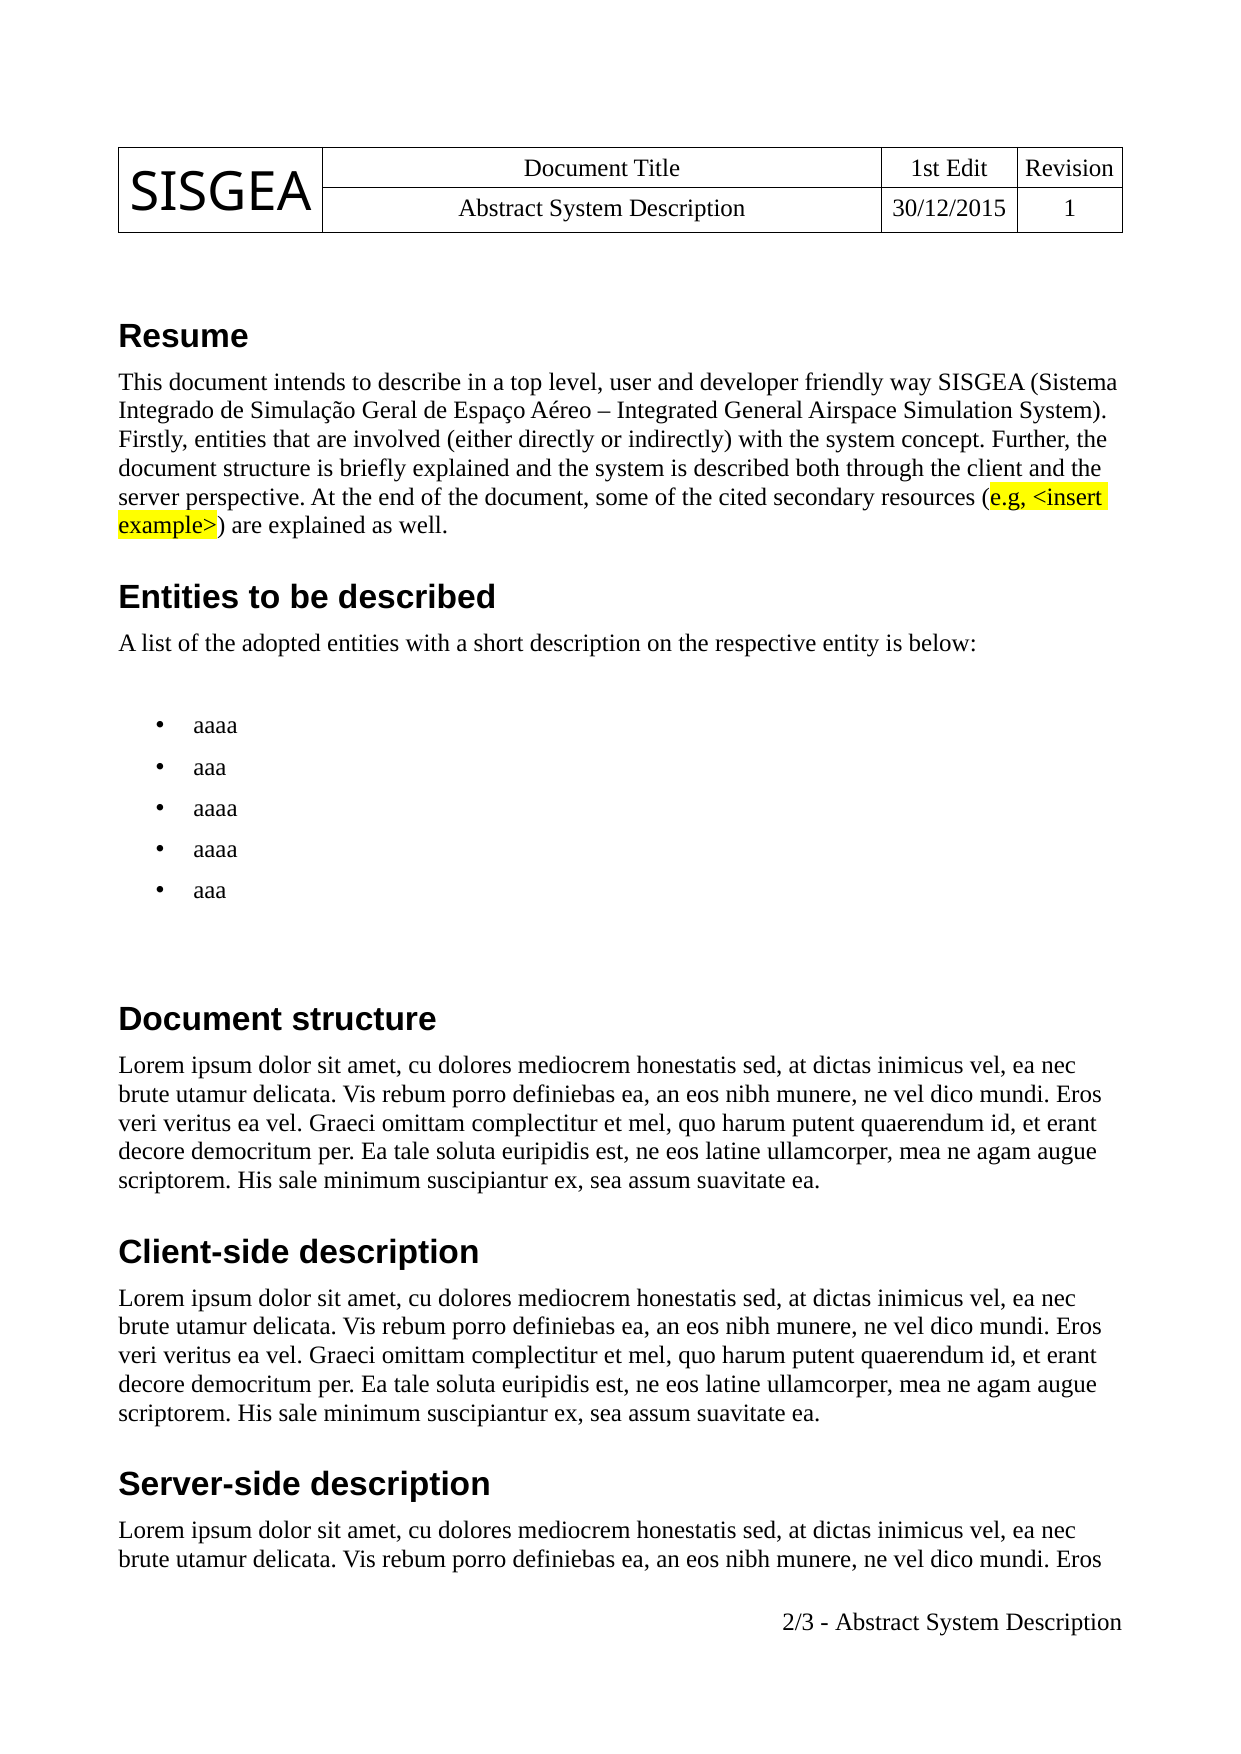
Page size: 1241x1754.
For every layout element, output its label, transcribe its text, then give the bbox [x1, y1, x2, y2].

subtitle Entities to be described [118, 577, 1122, 615]
text Lorem ipsum dolor sit amet, cu dolores mediocrem honestatis sed, at dictas inimicus vel, ea nec brute utamur delicata. Vis rebum porro definiebas ea, an eos nibh munere, ne vel dico mundi. Eros [118, 1515, 1122, 1572]
text Lorem ipsum dolor sit amet, cu dolores mediocrem honestatis sed, at dictas inimicus vel, ea nec brute utamur delicata. Vis rebum porro definiebas ea, an eos nibh munere, ne vel dico mundi. Eros veri veritus ea vel. Graeci omittam complectitur et mel, quo harum putent quaerendum id, et erant decore democritum per. Ea tale soluta euripidis est, ne eos latine ullamcorper, mea ne agam augue scriptorem. His sale minimum suscipiantur ex, sea assum suavitate ea. [118, 1283, 1122, 1426]
list aaaa [156, 793, 1122, 822]
text A list of the adopted entities with a short description on the respective entity is below: [118, 628, 1122, 657]
subtitle Server-side description [118, 1464, 1122, 1502]
subtitle Client-side description [118, 1231, 1122, 1270]
text This document intends to describe in a top level, user and developer friendly way SISGEA (Sistema Integrado de Simulação Geral de Espaço Aéreo – Integrated General Airspace Simulation System). Firstly, entities that are involved (either directly or indirectly) with the system concept. Further, the document structure is briefly explained and the system is described both through the client and the server perspective. At the end of the document, some of the cited secondary resources (e.g, <insert example>) are explained as well. [118, 367, 1122, 539]
subtitle Document structure [118, 999, 1122, 1038]
text Lorem ipsum dolor sit amet, cu dolores mediocrem honestatis sed, at dictas inimicus vel, ea nec brute utamur delicata. Vis rebum porro definiebas ea, an eos nibh munere, ne vel dico mundi. Eros veri veritus ea vel. Graeci omittam complectitur et mel, quo harum putent quaerendum id, et erant decore democritum per. Ea tale soluta euripidis est, ne eos latine ullamcorper, mea ne agam augue scriptorem. His sale minimum suscipiantur ex, sea assum suavitate ea. [118, 1050, 1122, 1194]
list aaaa [156, 834, 1122, 863]
list aaa [156, 752, 1122, 780]
list aaa [156, 875, 1122, 962]
subtitle Resume [118, 316, 1122, 354]
list aaaa [156, 710, 1122, 739]
